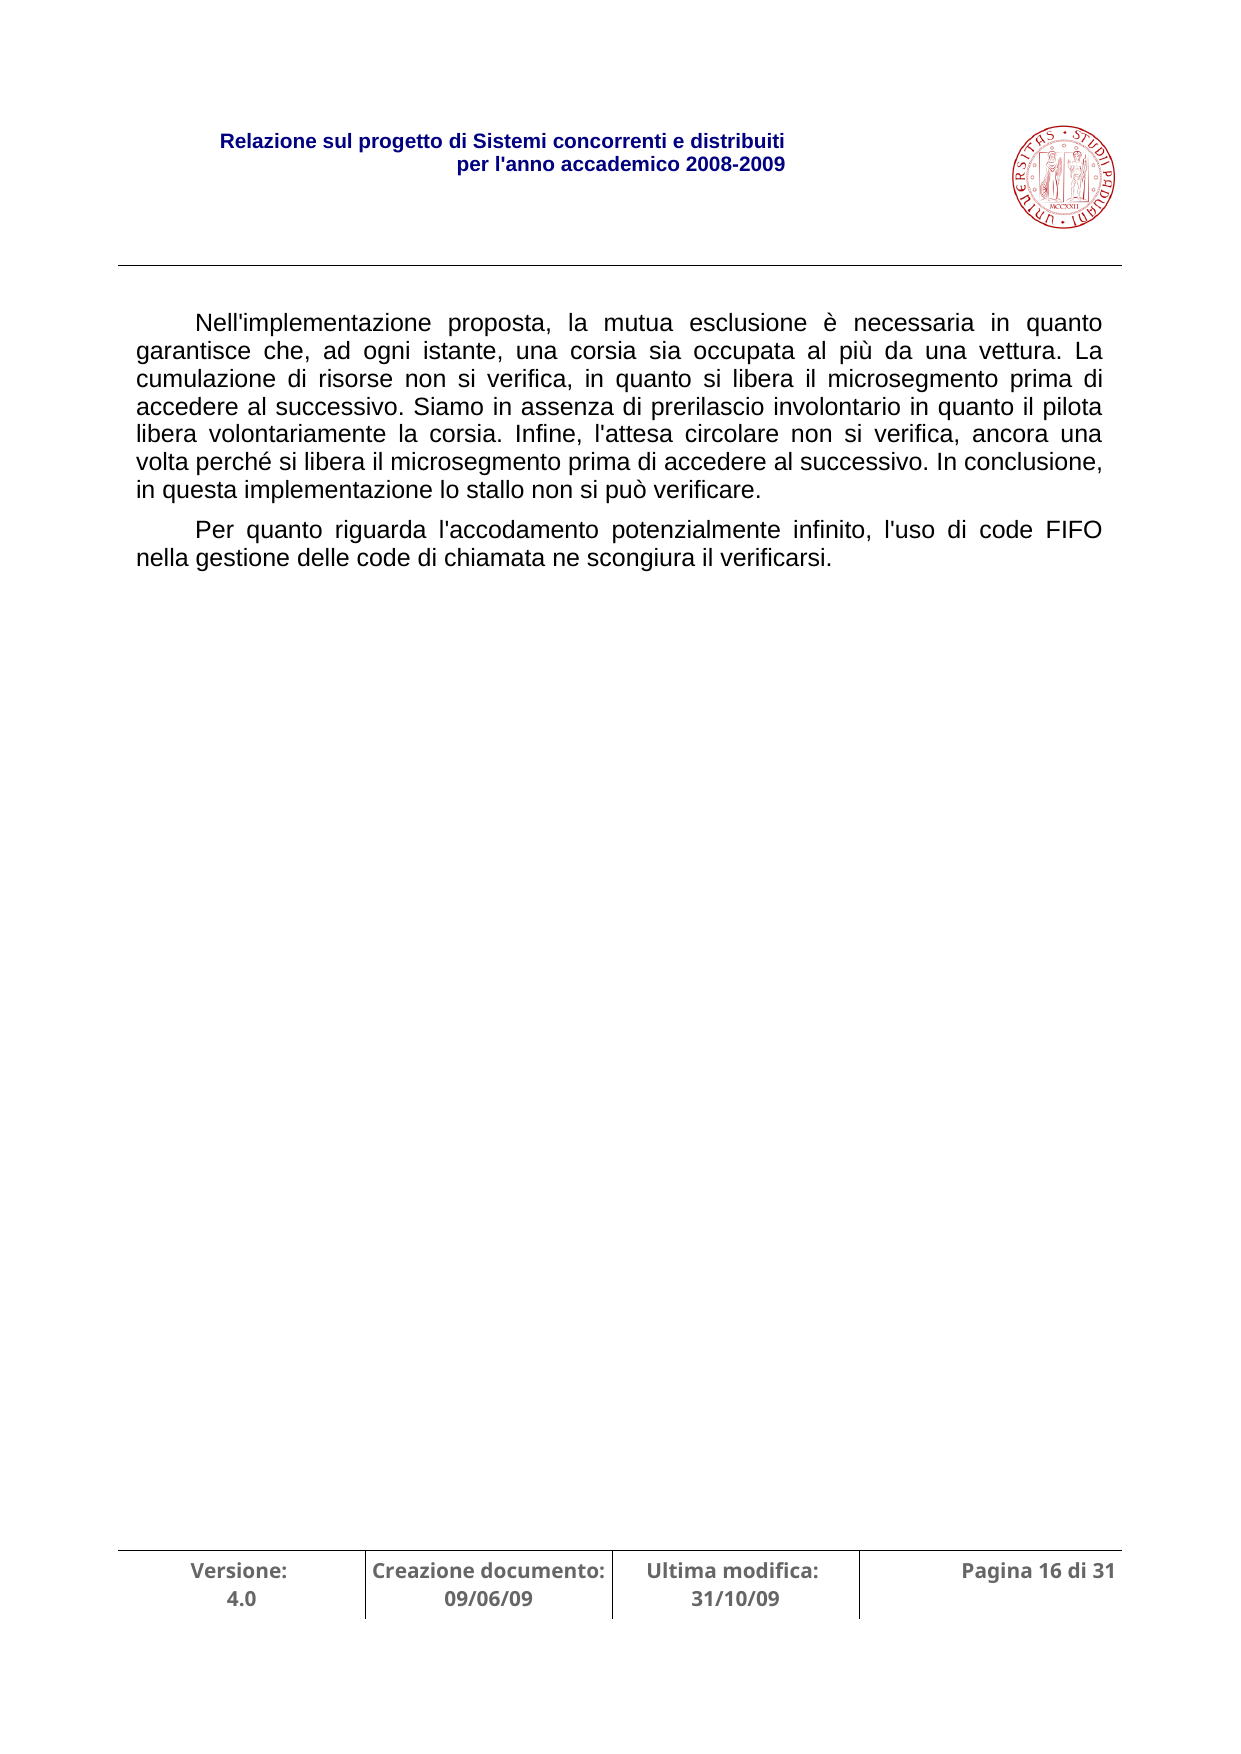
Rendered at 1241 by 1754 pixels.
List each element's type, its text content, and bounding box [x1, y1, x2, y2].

text Per quanto riguarda l'accodamento potenzialmente infinito, l'uso di code FIFO nella gestione delle code di chiamata ne scongiura il verificarsi. [136, 516, 1104, 572]
picture [1010, 123, 1117, 231]
text Nell'implementazione proposta, la mutua esclusione è necessaria in quanto garantisce che, ad ogni istante, una corsia sia occupata al più da una vettura. La cumulazione di risorse non si verifica, in quanto si libera il microsegmento prima di accedere al successivo. Siamo in assenza di prerilascio involontario in quanto il pilota libera volontariamente la corsia. Infine, l'attesa circolare non si verifica, ancora una volta perché si libera il microsegmento prima di accedere al successivo. In conclusione, in questa implementazione lo stallo non si può verificare. [136, 309, 1104, 504]
